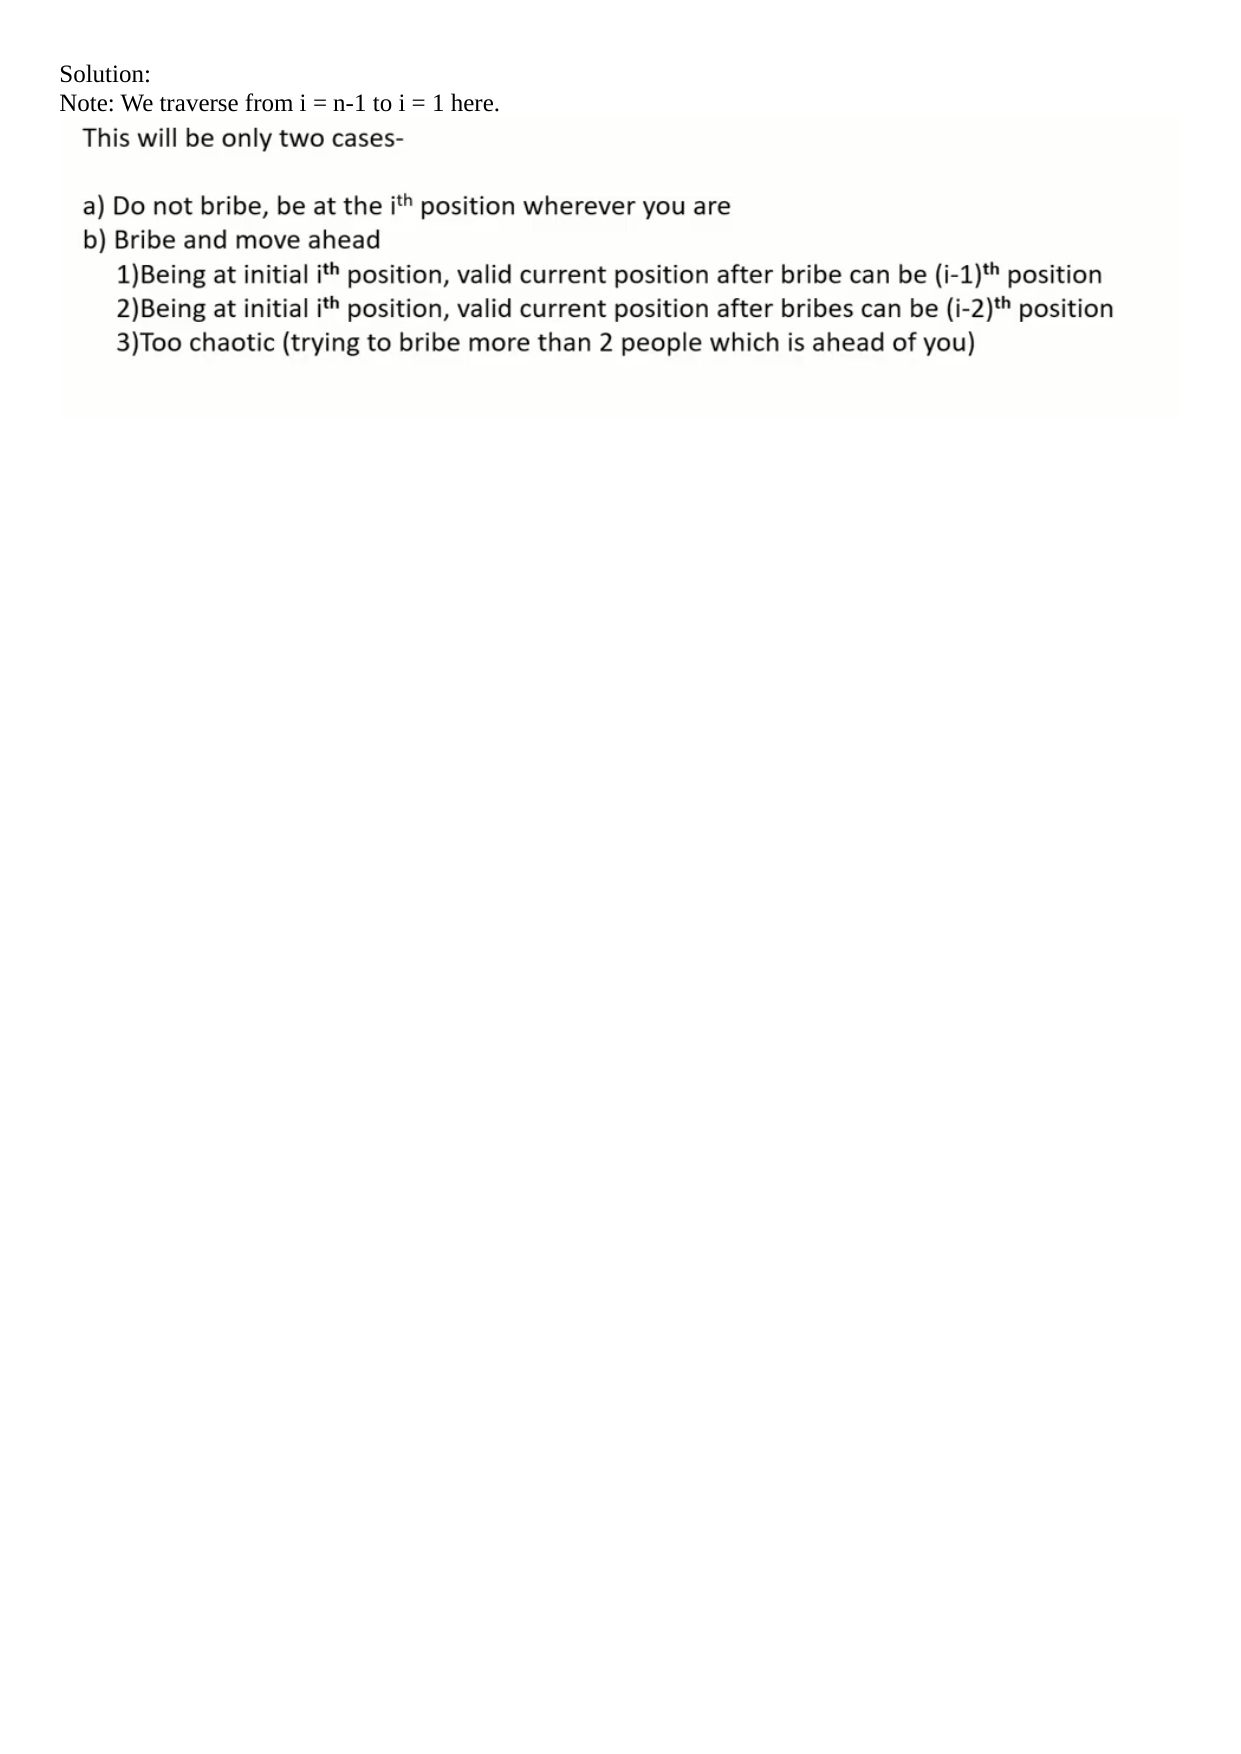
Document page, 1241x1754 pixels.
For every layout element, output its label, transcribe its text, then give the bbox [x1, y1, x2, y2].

text Solution: [59, 59, 1181, 88]
picture [59, 116, 1182, 419]
text Note: We traverse from i = n-1 to i = 1 here. [59, 88, 1181, 116]
